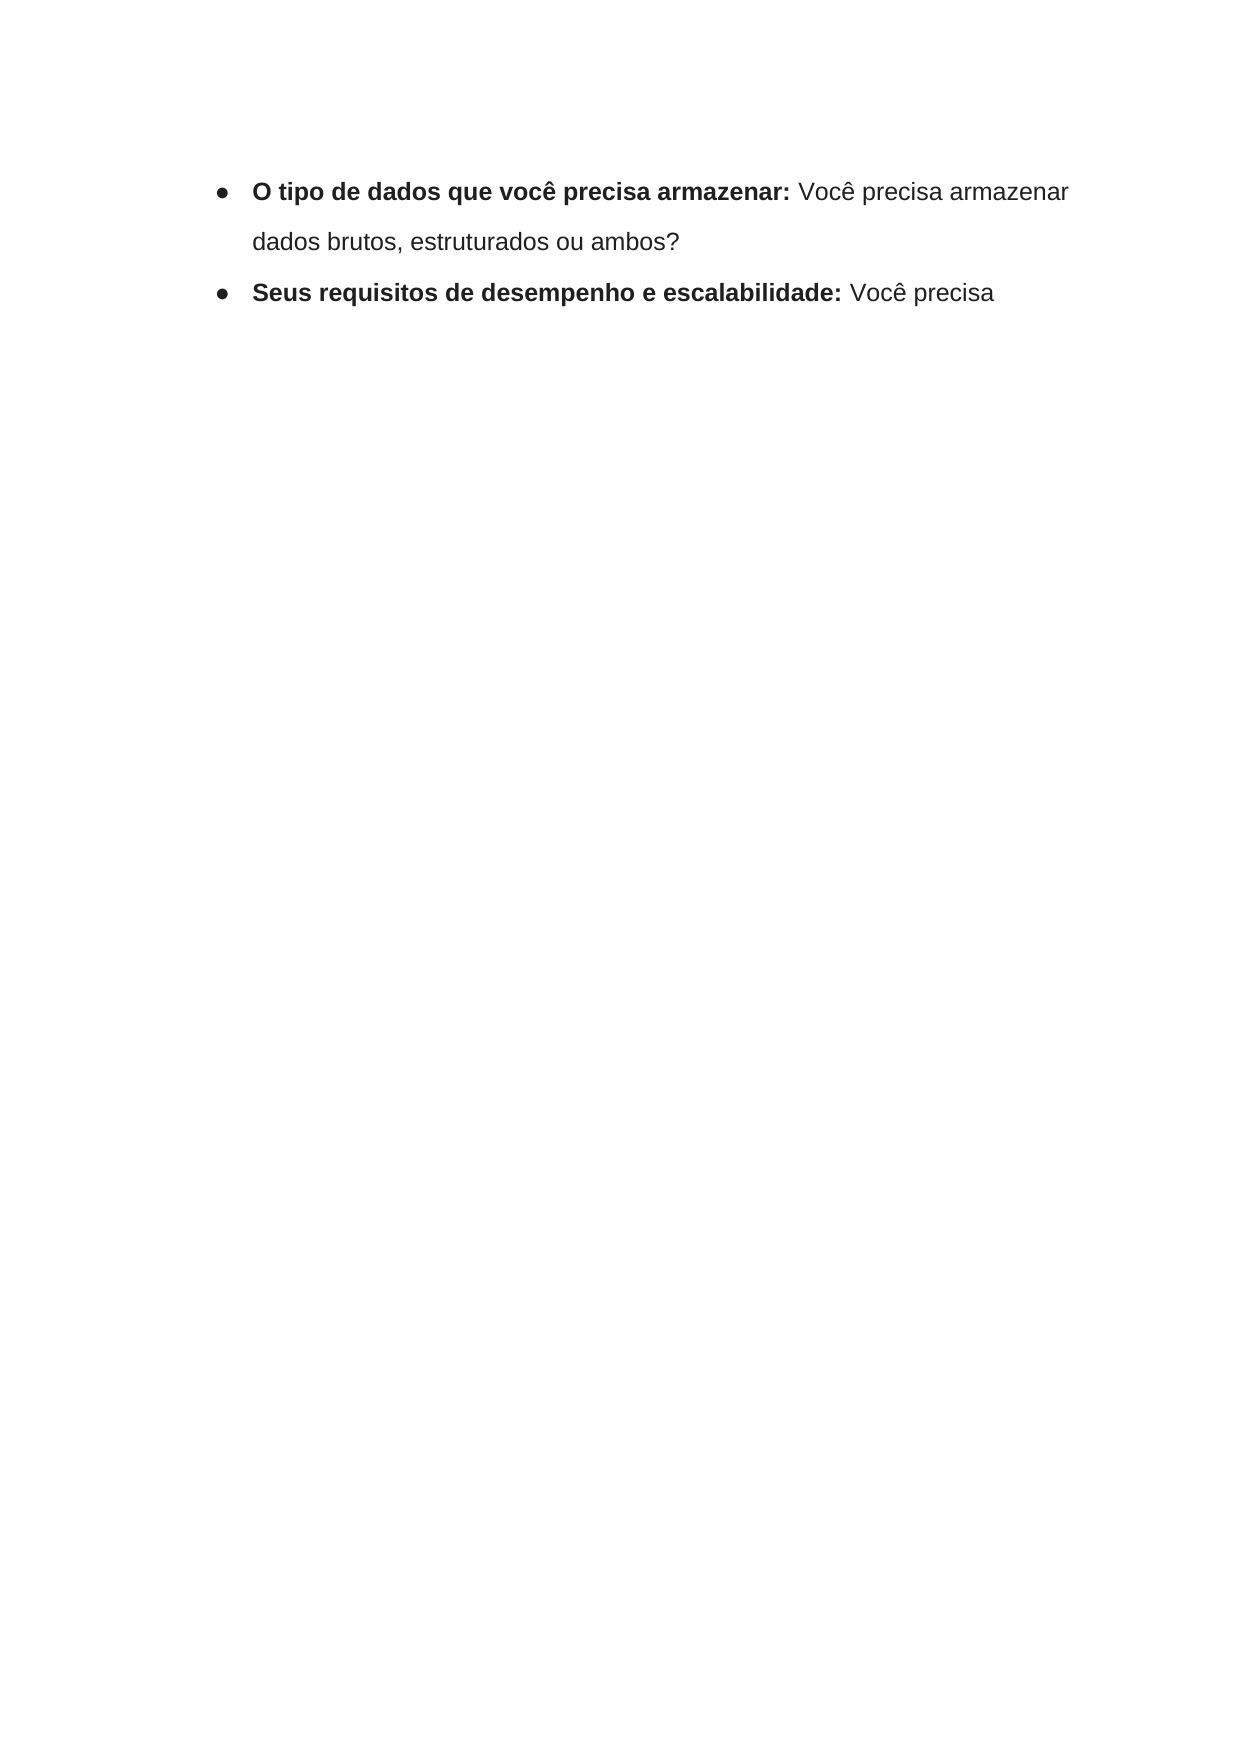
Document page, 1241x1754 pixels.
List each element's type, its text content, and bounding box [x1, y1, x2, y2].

list O tipo de dados que você precisa armazenar: Você precisa armazenar dados brutos, estruturados ou ambos? [214, 177, 1122, 256]
list Seus requisitos de desempenho e escalabilidade: Você precisa [214, 278, 1122, 306]
